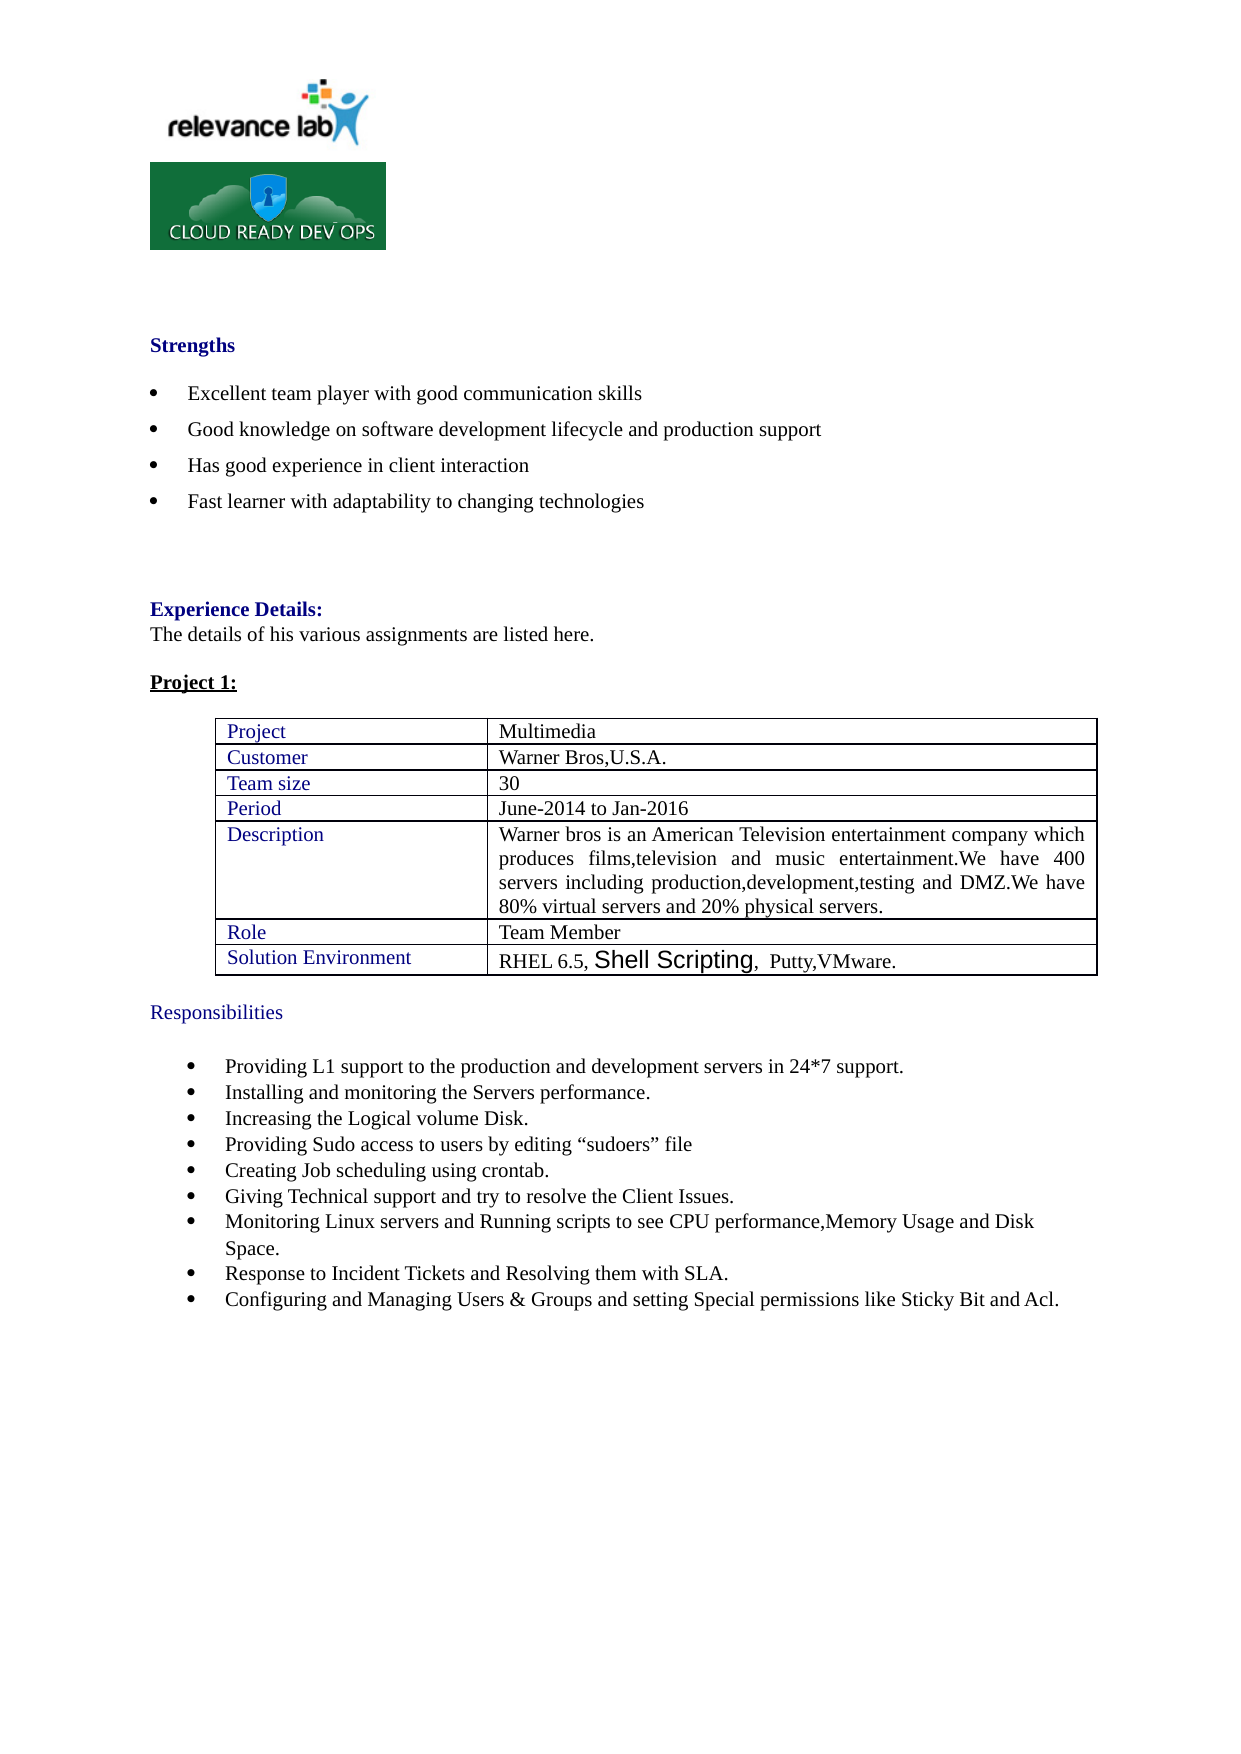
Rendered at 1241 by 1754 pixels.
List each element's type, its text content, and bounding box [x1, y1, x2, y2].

list Configuring and Managing Users & Groups and setting Special permissions like Sticky Bit and Acl. [187, 1287, 1090, 1311]
subtitle Experience Details: [150, 597, 1090, 621]
picture [157, 79, 376, 158]
table_cell Warner Bros,U.S.A. [488, 745, 1096, 769]
list Installing and monitoring the Servers performance. [187, 1080, 1090, 1104]
table_cell Team size [216, 771, 487, 794]
table_cell Warner bros is an American Television entertainment company which produces films,television and music entertainment.We have 400 servers including production,development,testing and DMZ.We have 80% virtual servers and 20% physical servers. [488, 822, 1096, 918]
table_cell Solution Environment [216, 945, 487, 974]
list Response to Incident Tickets and Resolving them with SLA. [187, 1261, 1090, 1285]
list Monitoring Linux servers and Running scripts to see CPU performance,Memory Usage and Disk Space. [187, 1209, 1090, 1259]
table_cell RHEL 6.5, Shell Scripting, Putty,VMware. [488, 945, 1096, 974]
table_cell Team Member [488, 920, 1096, 944]
table_cell Customer [216, 745, 487, 769]
list Providing L1 support to the production and development servers in 24*7 support. [187, 1054, 1090, 1078]
text The details of his various assignments are listed here. [150, 621, 1090, 646]
list Good knowledge on software development lifecycle and production support [150, 417, 1090, 441]
list Fast learner with adaptability to changing technologies [150, 489, 1090, 513]
table_cell Description [216, 822, 487, 918]
list Excellent team player with good communication skills [150, 381, 1090, 405]
list Providing Sudo access to users by editing “sudoers” file [187, 1132, 1090, 1156]
subtitle Strengths [150, 333, 1090, 357]
table_cell Role [216, 920, 487, 944]
table_cell 30 [488, 771, 1096, 794]
list Has good experience in client interaction [150, 453, 1090, 477]
list Increasing the Logical volume Disk. [187, 1106, 1090, 1130]
table_cell June-2014 to Jan-2016 [488, 796, 1096, 820]
table_header Project [216, 719, 487, 743]
text Project 1: [150, 669, 1090, 694]
text Responsibilities [150, 999, 1090, 1024]
picture [150, 162, 386, 250]
list Giving Technical support and try to resolve the Client Issues. [187, 1183, 1090, 1208]
table_header Multimedia [488, 719, 1096, 743]
table_cell Period [216, 796, 487, 820]
list Creating Job scheduling using crontab. [187, 1158, 1090, 1182]
